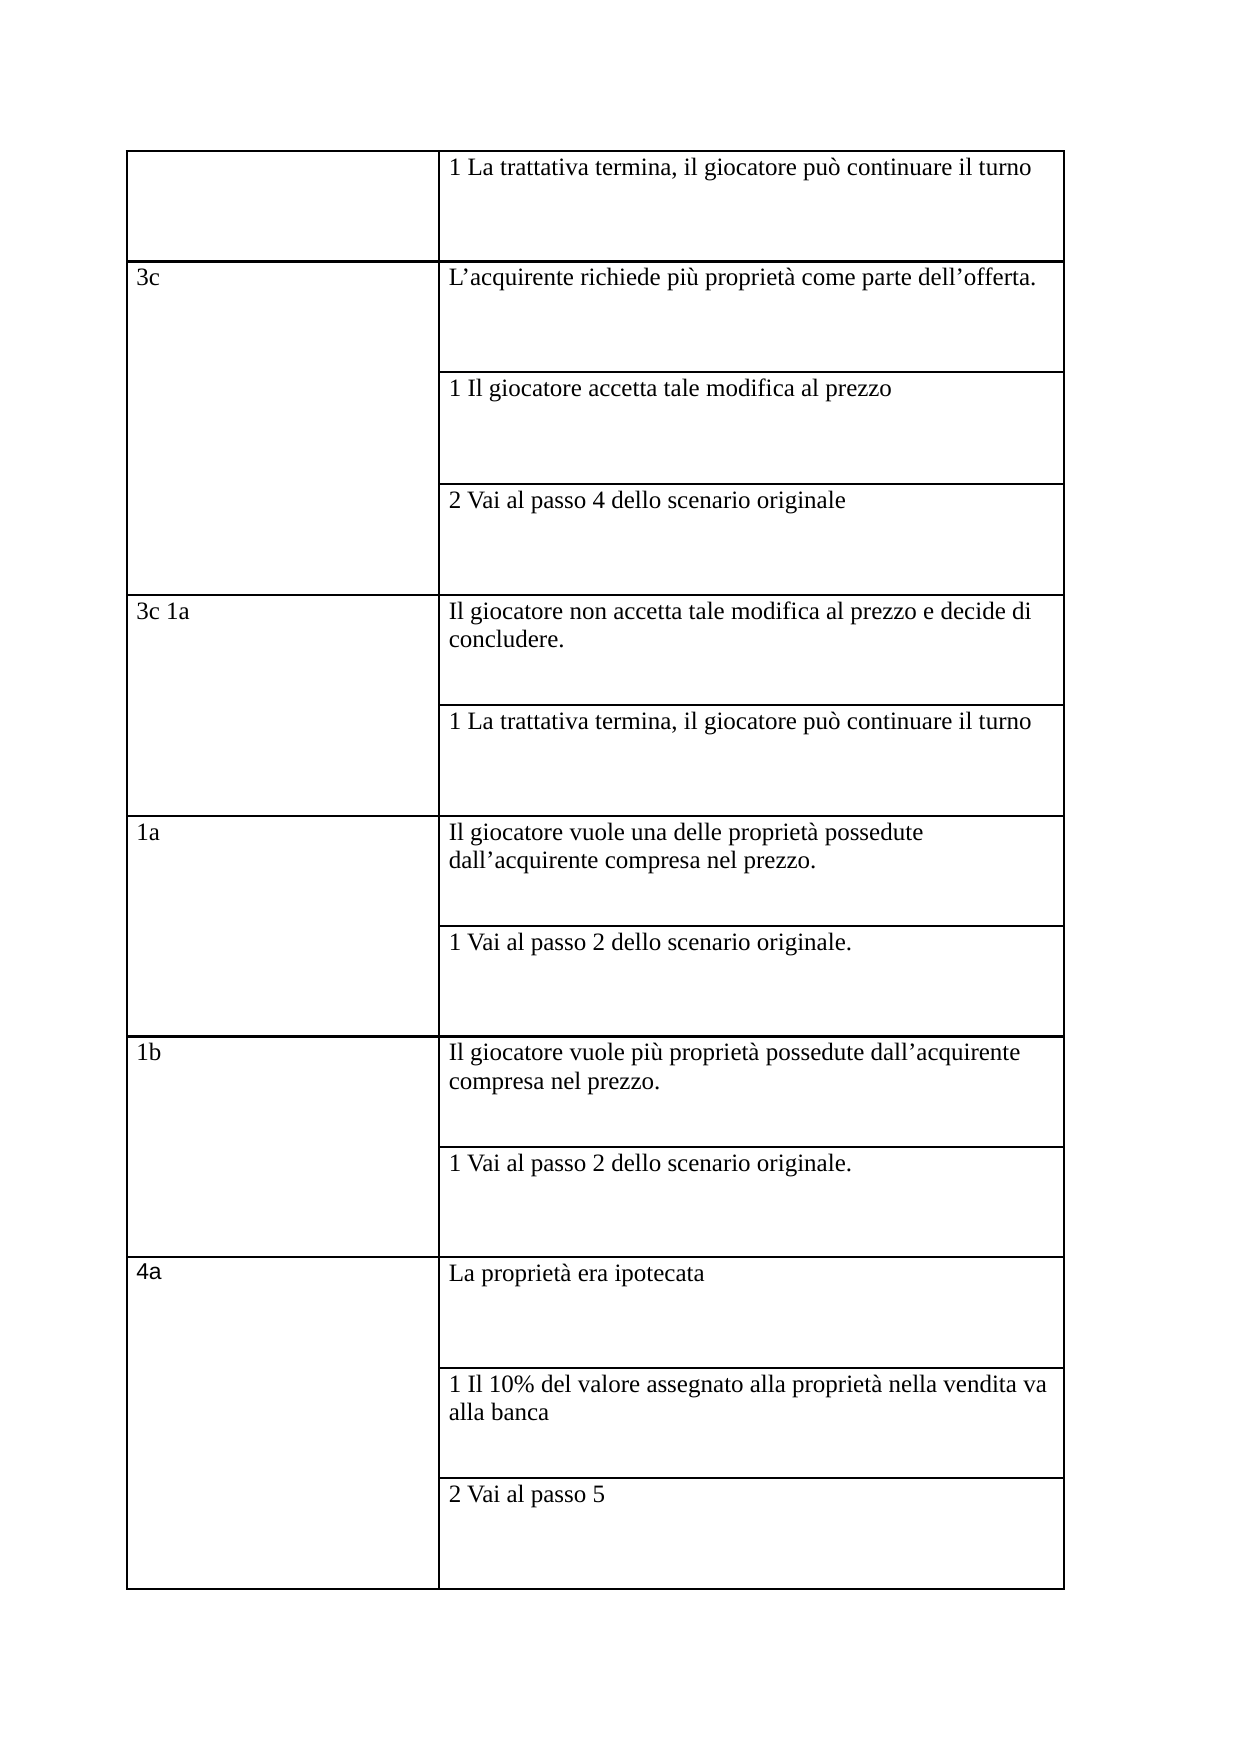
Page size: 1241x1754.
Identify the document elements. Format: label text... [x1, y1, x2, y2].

table_cell 2 Vai al passo 5 [440, 1479, 1063, 1587]
table_cell 2 Vai al passo 4 dello scenario originale [440, 485, 1063, 594]
table_cell La proprietà era ipotecata [440, 1258, 1063, 1367]
table_cell 3c [128, 263, 438, 594]
table_cell 4a [128, 1258, 438, 1587]
table_cell 1 La trattativa termina, il giocatore può continuare il turno [440, 706, 1063, 814]
table_cell 1 Il giocatore accetta tale modifica al prezzo [440, 373, 1063, 483]
table_cell 3c 1a [128, 596, 438, 814]
table_cell 1 Vai al passo 2 dello scenario originale. [440, 1148, 1063, 1256]
table_cell Il giocatore vuole più proprietà possedute dall’acquirente compresa nel prezzo. [440, 1038, 1063, 1146]
table_cell 1a [128, 817, 438, 1035]
table_cell L’acquirente richiede più proprietà come parte dell’offerta. [440, 263, 1063, 371]
table_cell 1 La trattativa termina, il giocatore può continuare il turno [440, 152, 1063, 260]
table_cell 1 Vai al passo 2 dello scenario originale. [440, 927, 1063, 1035]
table_cell Il giocatore vuole una delle proprietà possedute dall’acquirente compresa nel prezzo. [440, 817, 1063, 925]
table_cell 1 Il 10% del valore assegnato alla proprietà nella vendita va alla banca [440, 1369, 1063, 1477]
table_cell [128, 152, 438, 260]
table_cell Il giocatore non accetta tale modifica al prezzo e decide di concludere. [440, 596, 1063, 704]
table_cell 1b [128, 1038, 438, 1256]
